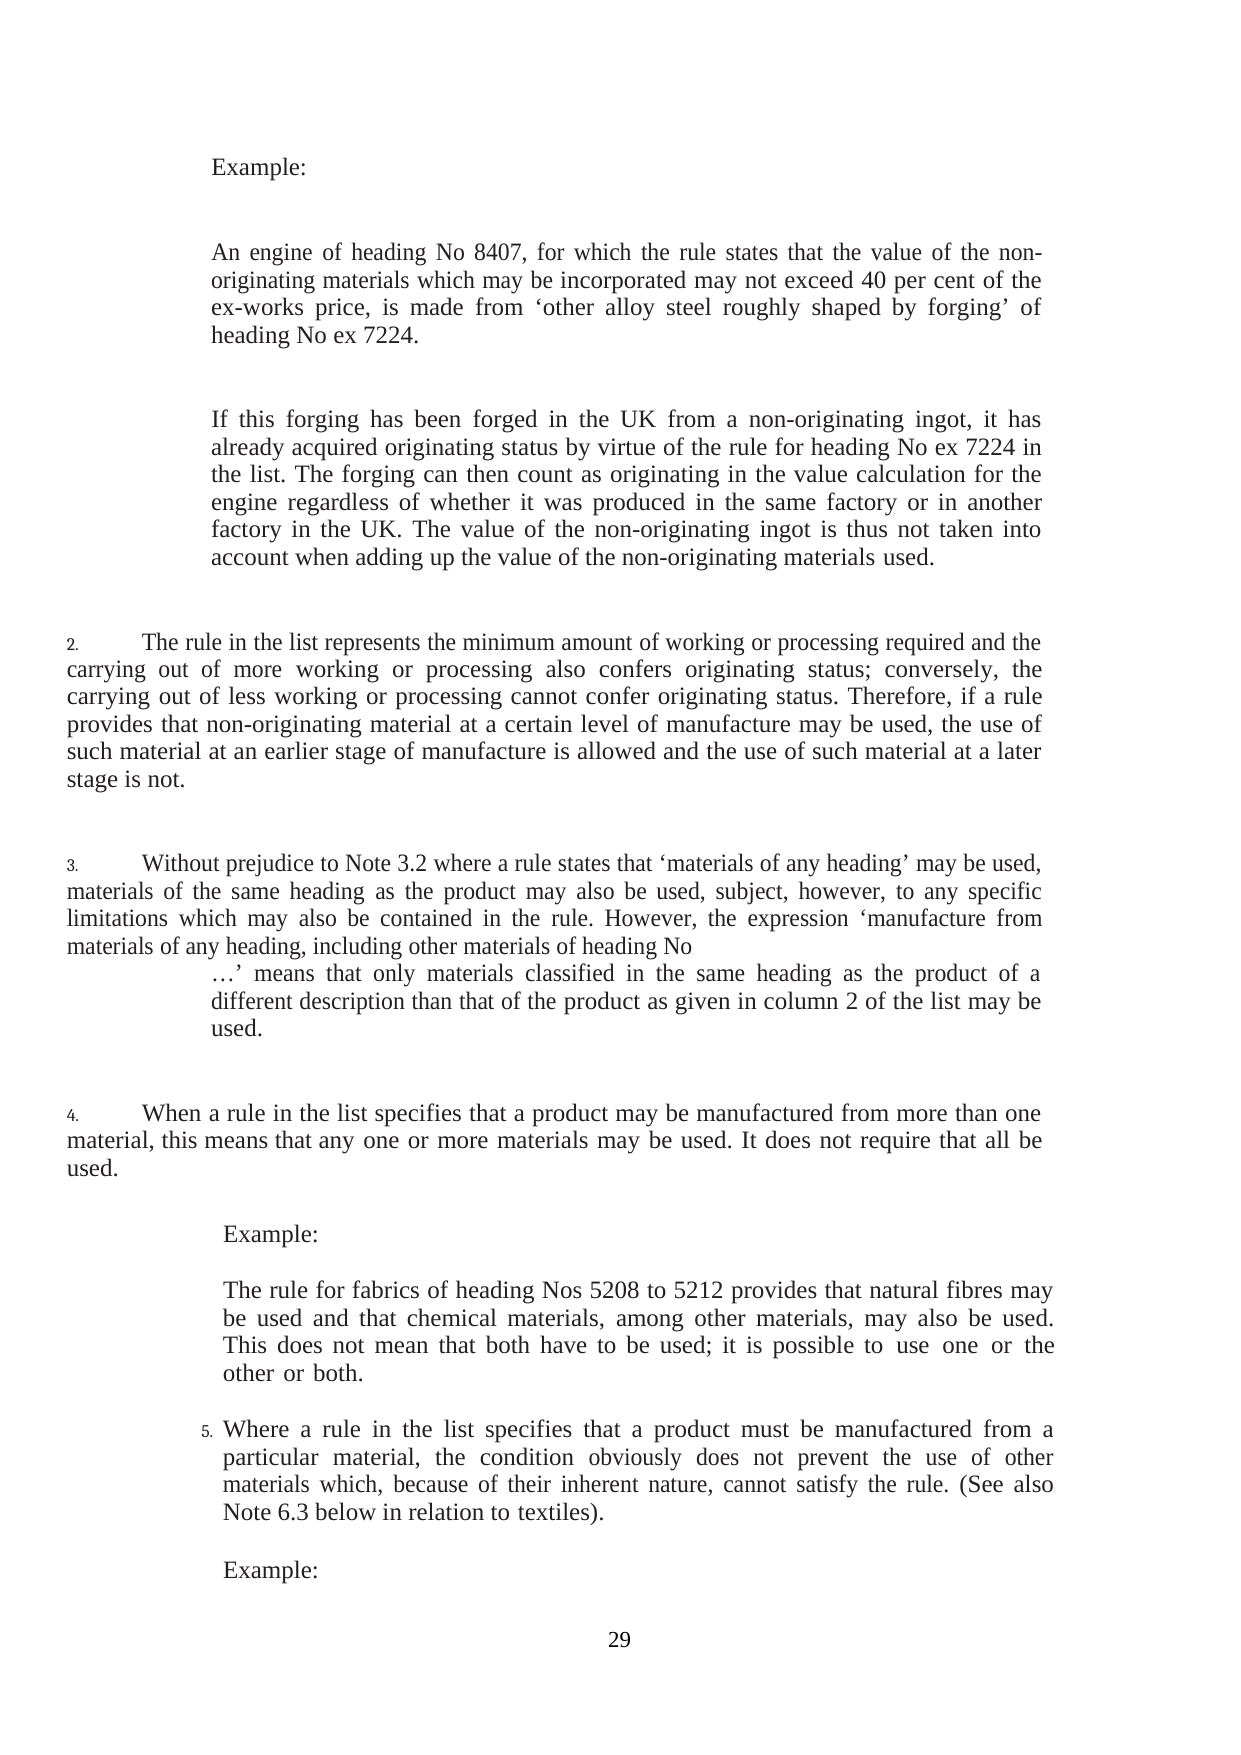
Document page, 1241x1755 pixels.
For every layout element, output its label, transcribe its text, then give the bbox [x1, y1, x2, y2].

list Without prejudice to Note 3.2 where a rule states that ‘materials of any heading’ may be used, materials of the same heading as the product may also be used, subject, however, to any specific limitations which may also be contained in the rule. However, the expression ‘manufacture from materials of any heading, including other materials of heading No [67, 850, 1042, 959]
text An engine of heading No 8407, for which the rule states that the value of the non-originating materials which may be incorporated may not exceed 40 per cent of the ex-works price, is made from ‘other alloy steel roughly shaped by forging’ of heading No ex 7224. [211, 239, 1042, 348]
text If this forging has been forged in the UK from a non-originating ingot, it has already acquired originating status by virtue of the rule for heading No ex 7224 in the list. The forging can then count as originating in the value calculation for the engine regardless of whether it was produced in the same factory or in another factory in the UK. The value of the non-originating ingot is thus not taken into account when adding up the value of the non-originating materials used. [211, 406, 1042, 570]
list Where a rule in the list specifies that a product must be manufactured from a particular material, the condition obviously does not prevent the use of other materials which, because of their inherent nature, cannot satisfy the rule. (See also Note 6.3 below in relation to textiles). [201, 1416, 1054, 1525]
text The rule for fabrics of heading Nos 5208 to 5212 provides that natural fibres may be used and that chemical materials, among other materials, may also be used. This does not mean that both have to be used; it is possible to use one or the other or both. [223, 1277, 1054, 1386]
text Example: [211, 152, 1172, 180]
text …’ means that only materials classified in the same heading as the product of a different description than that of the product as given in column 2 of the list may be used. [211, 960, 1042, 1042]
list When a rule in the list specifies that a product may be manufactured from more than one material, this means that any one or more materials may be used. It does not require that all be used. [67, 1099, 1042, 1182]
text Example: [223, 1555, 1172, 1584]
list The rule in the list represents the minimum amount of working or processing required and the carrying out of more working or processing also confers originating status; conversely, the carrying out of less working or processing cannot confer originating status. Therefore, if a rule provides that non-originating material at a certain level of manufacture may be used, the use of such material at an earlier stage of manufacture is allowed and the use of such material at a later stage is not. [67, 628, 1043, 792]
text Example: [223, 1219, 1172, 1248]
